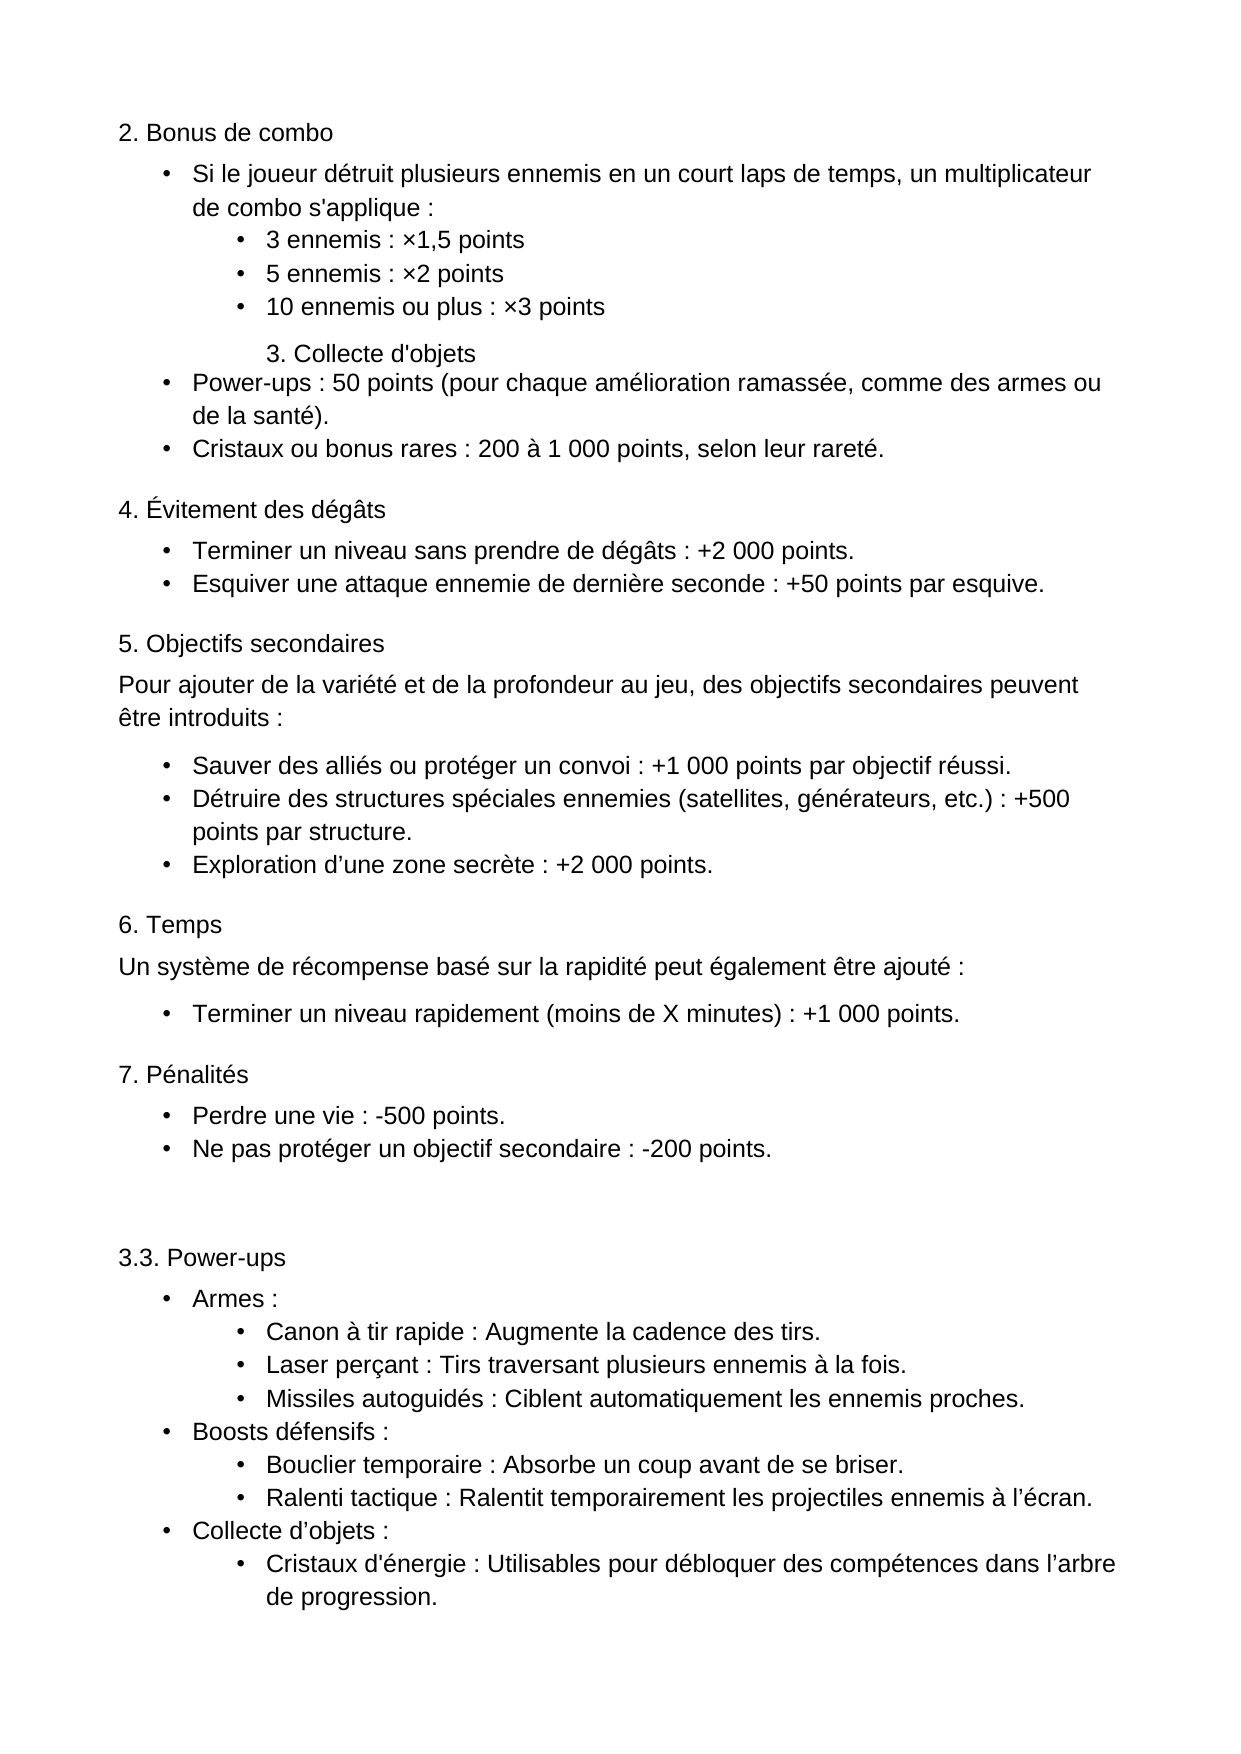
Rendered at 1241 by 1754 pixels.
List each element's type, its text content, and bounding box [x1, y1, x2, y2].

list Boosts défensifs : [162, 1417, 1122, 1446]
list Détruire des structures spéciales ennemies (satellites, générateurs, etc.) : +500 points par structure. [162, 784, 1122, 846]
list Si le joueur détruit plusieurs ennemis en un court laps de temps, un multiplicateur de combo s'applique : [162, 159, 1122, 221]
list Terminer un niveau sans prendre de dégâts : +2 000 points. [162, 536, 1122, 565]
list 10 ennemis ou plus : ×3 points [236, 292, 1122, 321]
list Collecte d’objets : [162, 1516, 1122, 1545]
text 6. Temps [118, 911, 1122, 939]
list Perdre une vie : -500 points. [162, 1101, 1122, 1130]
text Pour ajouter de la variété et de la profondeur au jeu, des objectifs secondaires peuvent être introduits : [118, 670, 1122, 732]
list Cristaux d'énergie : Utilisables pour débloquer des compétences dans l’arbre de progression. [236, 1549, 1122, 1611]
list Exploration d’une zone secrète : +2 000 points. [162, 850, 1122, 879]
list Terminer un niveau rapidement (moins de X minutes) : +1 000 points. [162, 999, 1122, 1028]
list Ne pas protéger un objectif secondaire : -200 points. [162, 1134, 1122, 1163]
list Missiles autoguidés : Ciblent automatiquement les ennemis proches. [236, 1384, 1122, 1412]
text 5. Objectifs secondaires [118, 629, 1122, 658]
list 3 ennemis : ×1,5 points [236, 226, 1122, 254]
list Ralenti tactique : Ralentit temporairement les projectiles ennemis à l’écran. [236, 1483, 1122, 1512]
list Bouclier temporaire : Absorbe un coup avant de se briser. [236, 1450, 1122, 1479]
list Sauver des alliés ou protéger un convoi : +1 000 points par objectif réussi. [162, 751, 1122, 780]
list Cristaux ou bonus rares : 200 à 1 000 points, selon leur rareté. [162, 434, 1122, 463]
list Canon à tir rapide : Augmente la cadence des tirs. [236, 1317, 1122, 1346]
text Un système de récompense basé sur la rapidité peut également être ajouté : [118, 952, 1122, 981]
text 3. Collecte d'objets [266, 339, 1122, 368]
text 4. Évitement des dégâts [118, 494, 1122, 523]
list Laser perçant : Tirs traversant plusieurs ennemis à la fois. [236, 1351, 1122, 1379]
list Power-ups : 50 points (pour chaque amélioration ramassée, comme des armes ou de la santé). [162, 368, 1122, 430]
list 5 ennemis : ×2 points [236, 259, 1122, 287]
text 7. Pénalités [118, 1059, 1122, 1088]
text 3.3. Power-ups [118, 1243, 1122, 1272]
text 2. Bonus de combo [118, 118, 1122, 147]
list Esquiver une attaque ennemie de dernière seconde : +50 points par esquive. [162, 569, 1122, 598]
list Armes : [162, 1284, 1122, 1313]
